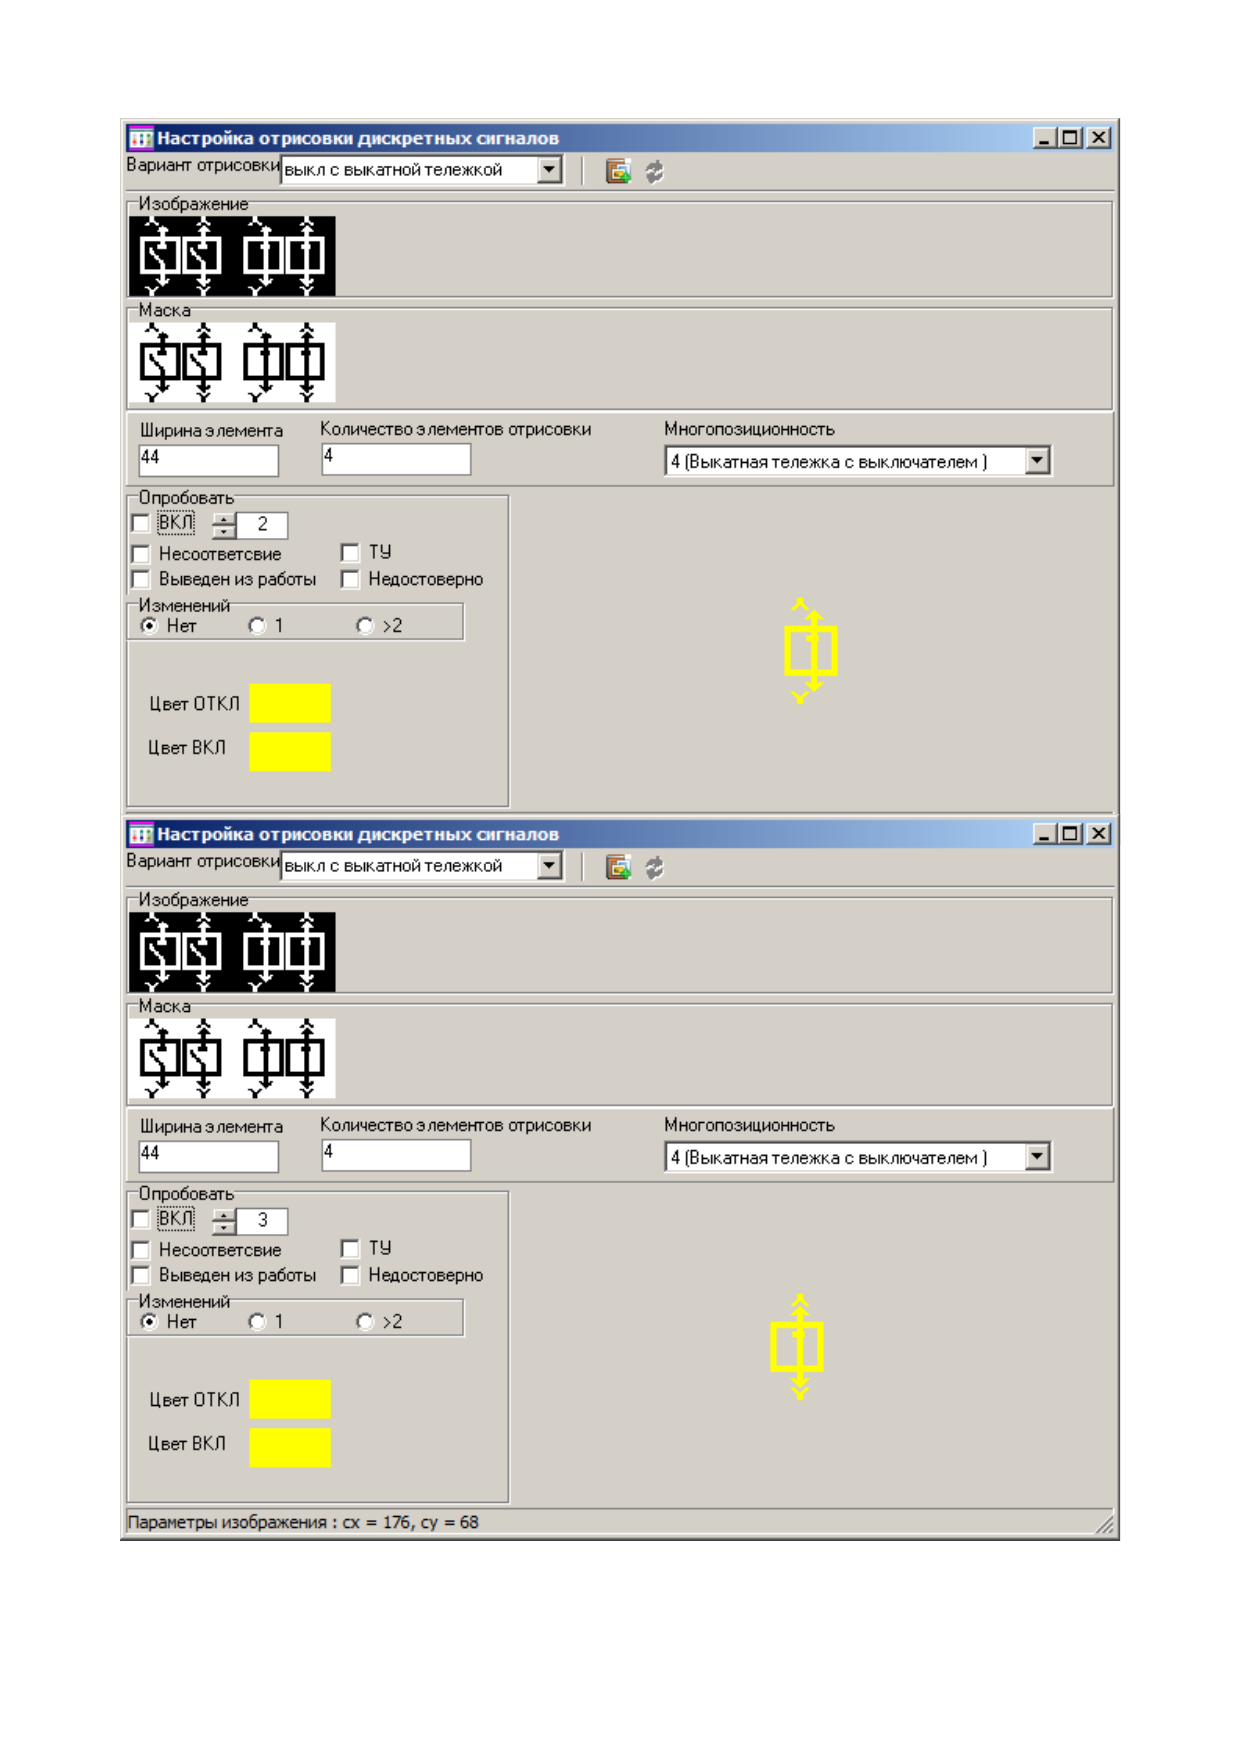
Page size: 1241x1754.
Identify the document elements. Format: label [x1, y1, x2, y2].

picture [120, 118, 1121, 1541]
